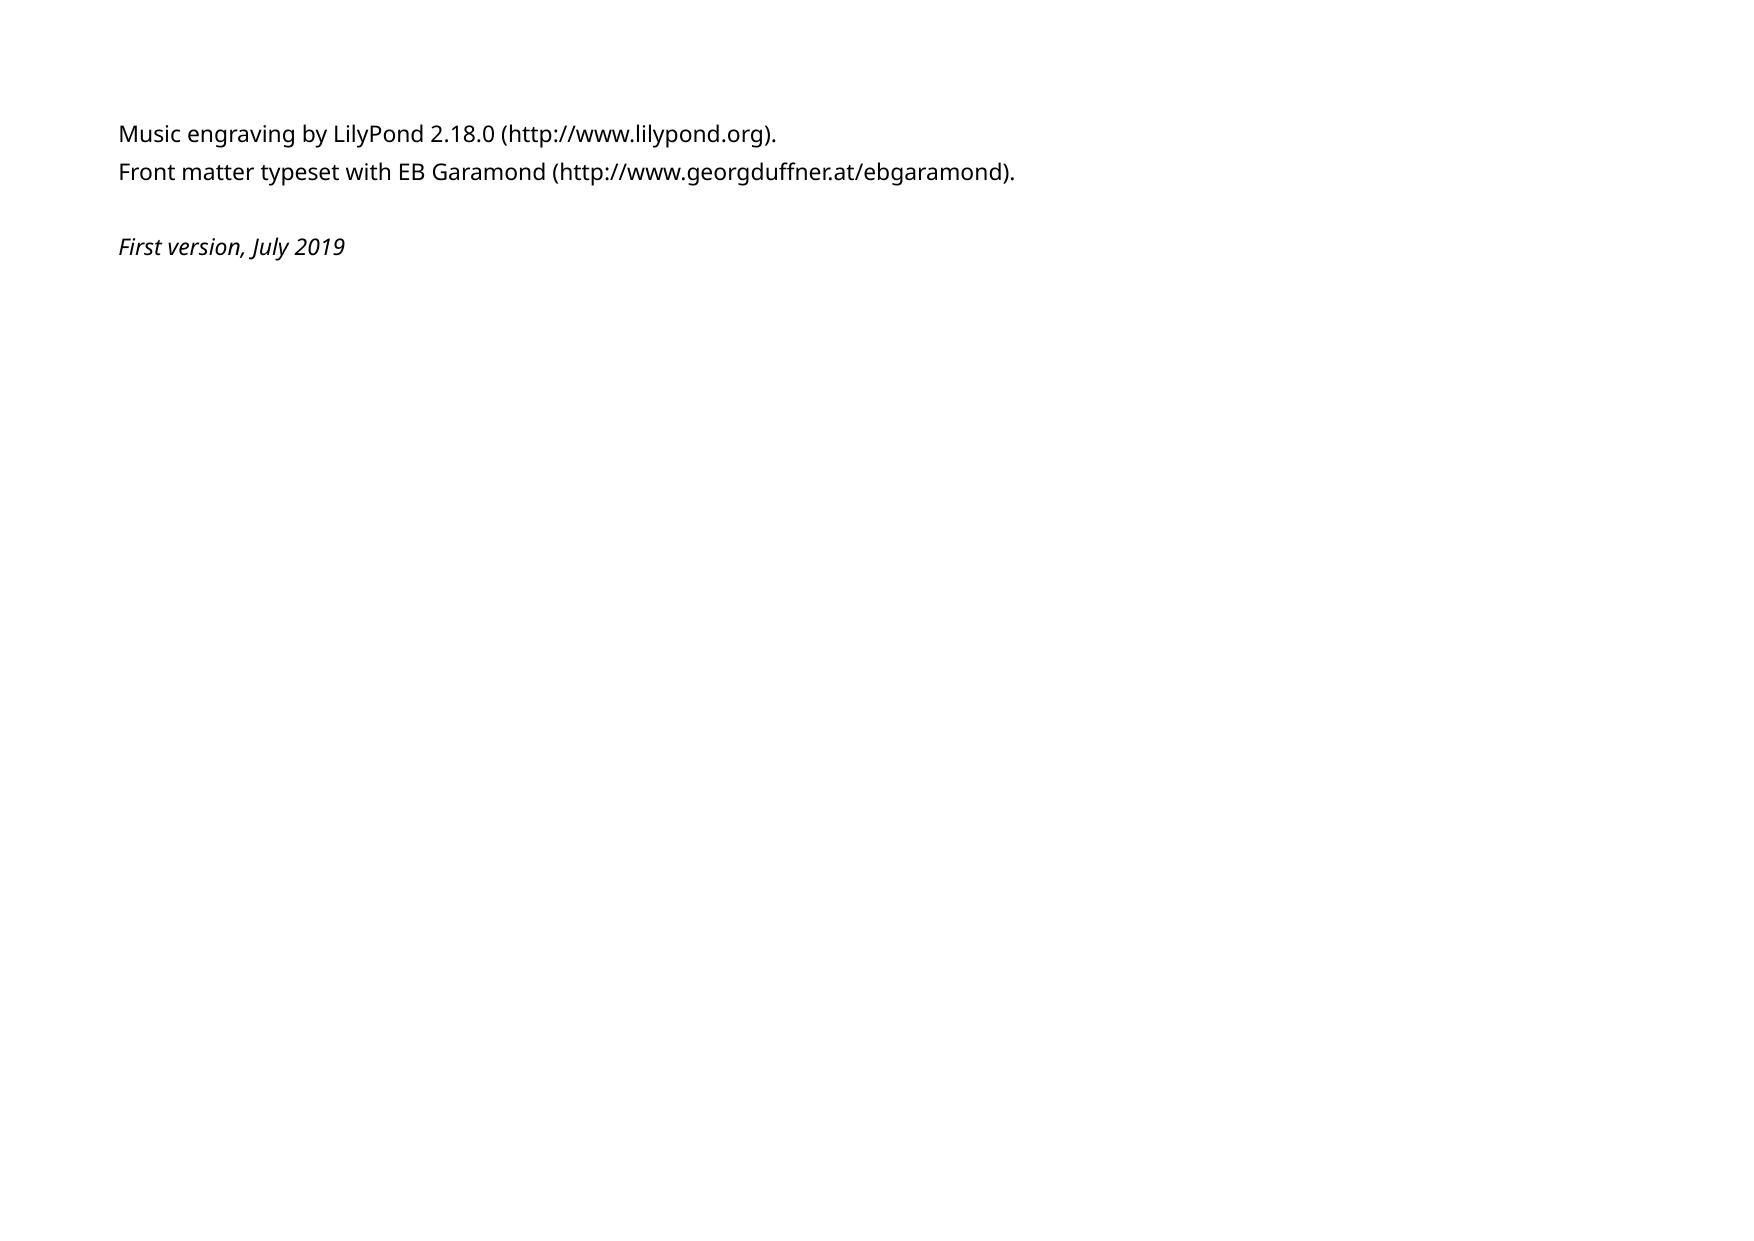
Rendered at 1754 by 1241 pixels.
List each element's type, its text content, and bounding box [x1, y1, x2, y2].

text Music engraving by LilyPond 2.18.0 (http://www.lilypond.org). Front matter typeset with EB Garamond (http://www.georgduffner.at/ebgaramond). [118, 118, 1518, 187]
text First version, July 2019 [118, 231, 1518, 262]
